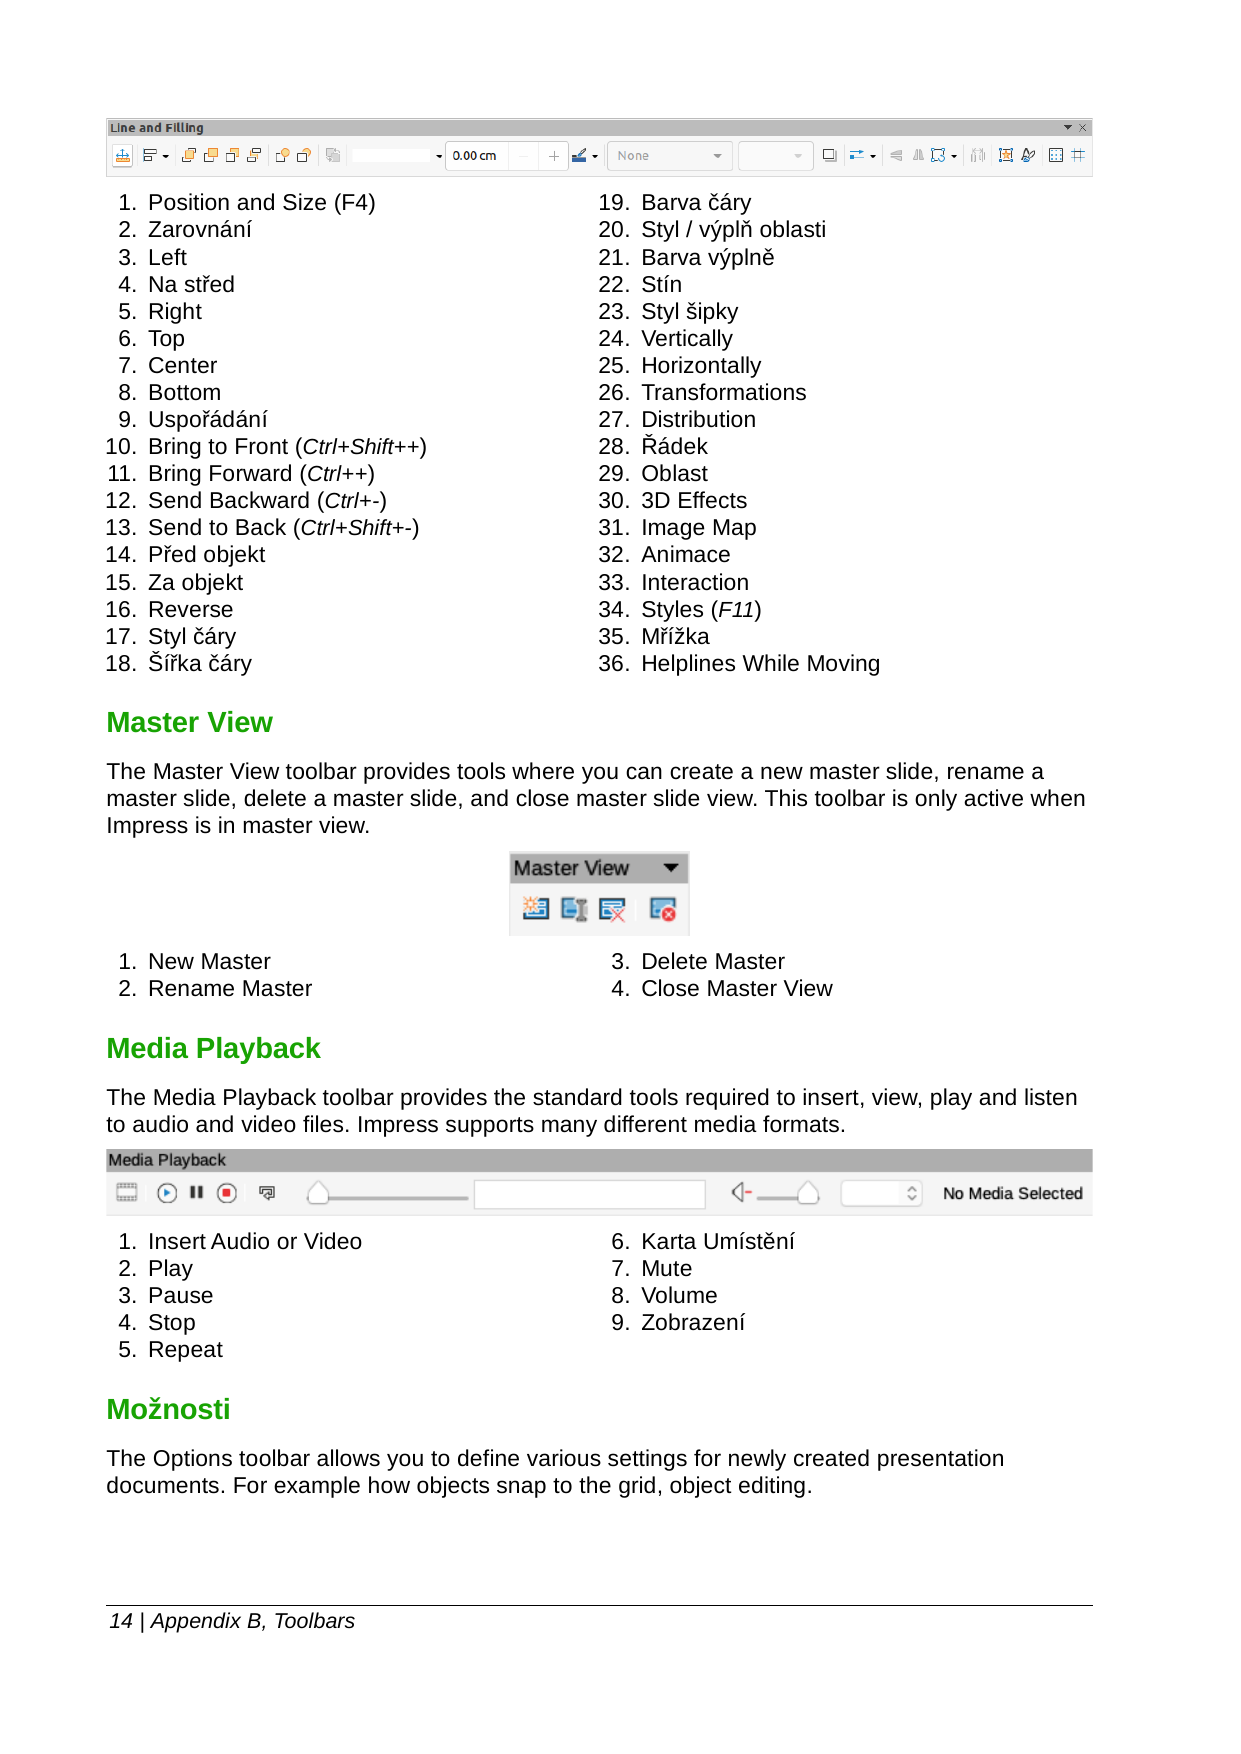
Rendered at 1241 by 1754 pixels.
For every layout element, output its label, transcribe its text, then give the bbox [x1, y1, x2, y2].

list Styles (F11) [631, 595, 1093, 622]
list Mřížka [631, 622, 1093, 649]
list Send to Back (Ctrl+Shift+-) [137, 514, 599, 541]
list Rename Master [137, 974, 599, 1001]
list Šířka čáry [137, 649, 599, 676]
list Řádek [631, 432, 1093, 459]
list New Master [137, 947, 599, 974]
list Bring Forward (Ctrl++) [137, 459, 599, 487]
list Animace [631, 541, 1093, 568]
subtitle Master View [106, 705, 1093, 739]
list Před objekt [137, 541, 599, 568]
list Pause [137, 1282, 599, 1309]
list Styl šipky [631, 297, 1093, 324]
list Bring to Front (Ctrl+Shift++) [137, 432, 599, 459]
list Zobrazení [631, 1309, 1093, 1336]
list Image Map [631, 514, 1093, 541]
list Stín [631, 270, 1093, 297]
list 3D Effects [631, 487, 1093, 514]
list Na střed [137, 270, 599, 297]
picture [106, 118, 1093, 177]
list Bottom [137, 378, 599, 405]
list Distribution [631, 405, 1093, 432]
list Horizontally [631, 351, 1093, 378]
list Zarovnání [137, 216, 599, 243]
list Volume [631, 1282, 1093, 1309]
list Styl čáry [137, 622, 599, 649]
list Center [137, 351, 599, 378]
text The Master View toolbar provides tools where you can create a new master slide, rename a master slide, delete a master slide, and close master slide view. This toolbar is only active when Impress is in master view. [106, 758, 1093, 839]
list Za objekt [137, 568, 599, 595]
list Top [137, 324, 599, 351]
list Helplines While Moving [631, 649, 1093, 676]
subtitle Media Playback [106, 1031, 1093, 1064]
list Reverse [137, 595, 599, 622]
list Stop [137, 1309, 599, 1336]
list Uspořádání [137, 405, 599, 432]
list Interaction [631, 568, 1093, 595]
text The Options toolbar allows you to define various settings for newly created presentation documents. For example how objects snap to the grid, object editing. [106, 1444, 1093, 1498]
list Oblast [631, 459, 1093, 487]
list Mute [631, 1254, 1093, 1282]
list Insert Audio or Video [137, 1227, 599, 1254]
subtitle Možnosti [106, 1392, 1093, 1426]
list Play [137, 1254, 599, 1282]
list Transformations [631, 378, 1093, 405]
list Barva výplně [631, 243, 1093, 270]
list Right [137, 297, 599, 324]
text The Media Playback toolbar provides the standard tools required to insert, view, play and listen to audio and video files. Impress supports many different media formats. [106, 1083, 1093, 1137]
list Barva čáry [631, 189, 1093, 216]
list Send Backward (Ctrl+-) [137, 487, 599, 514]
picture [106, 1149, 1093, 1216]
list Close Master View [631, 974, 1093, 1001]
list Karta Umístění [631, 1227, 1093, 1254]
list Vertically [631, 324, 1093, 351]
list Position and Size (F4) [137, 189, 599, 216]
picture [509, 851, 690, 936]
list Delete Master [631, 947, 1093, 974]
list Styl / výplň oblasti [631, 216, 1093, 243]
list Repeat [137, 1336, 599, 1363]
list Left [137, 243, 599, 270]
